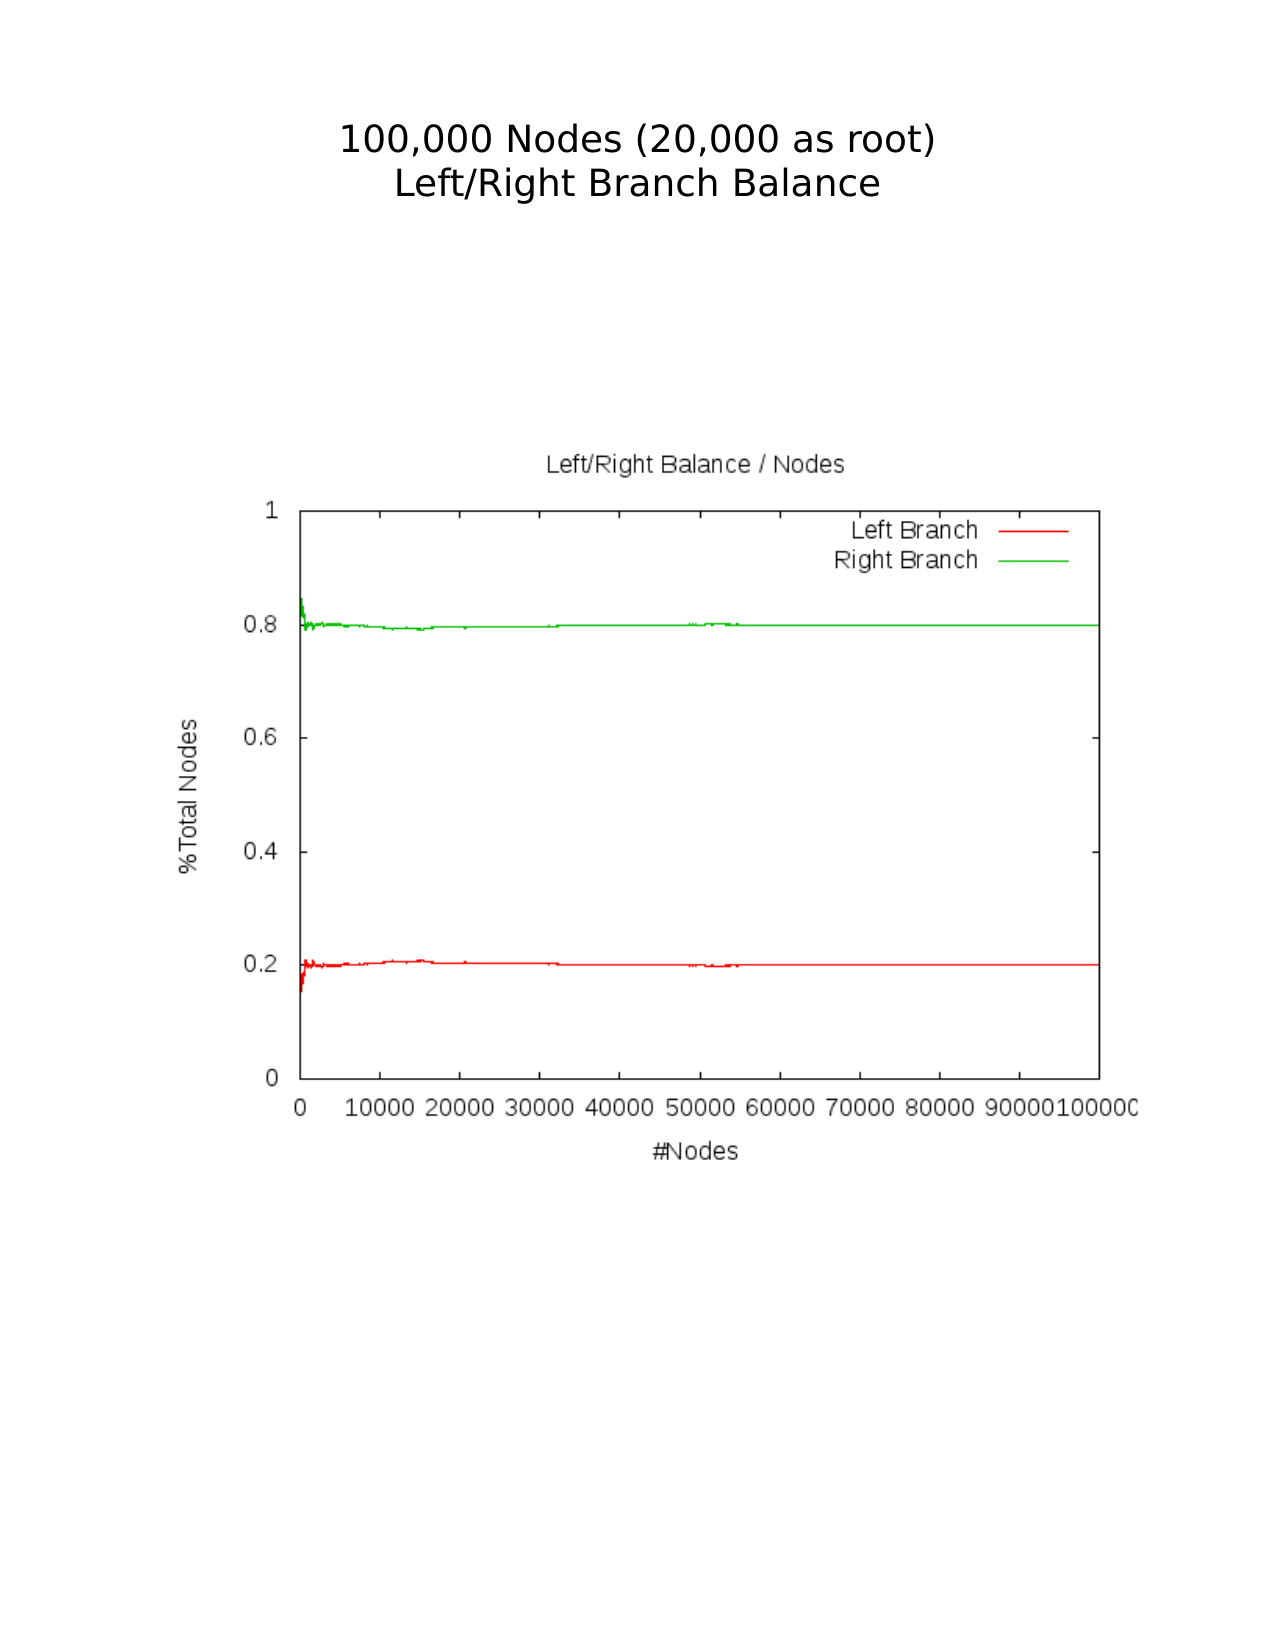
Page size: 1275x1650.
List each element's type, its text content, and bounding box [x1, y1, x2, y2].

text Left/Right Branch Balance [118, 162, 1157, 205]
picture [137, 423, 1138, 1174]
text 100,000 Nodes (20,000 as root) [118, 118, 1157, 162]
